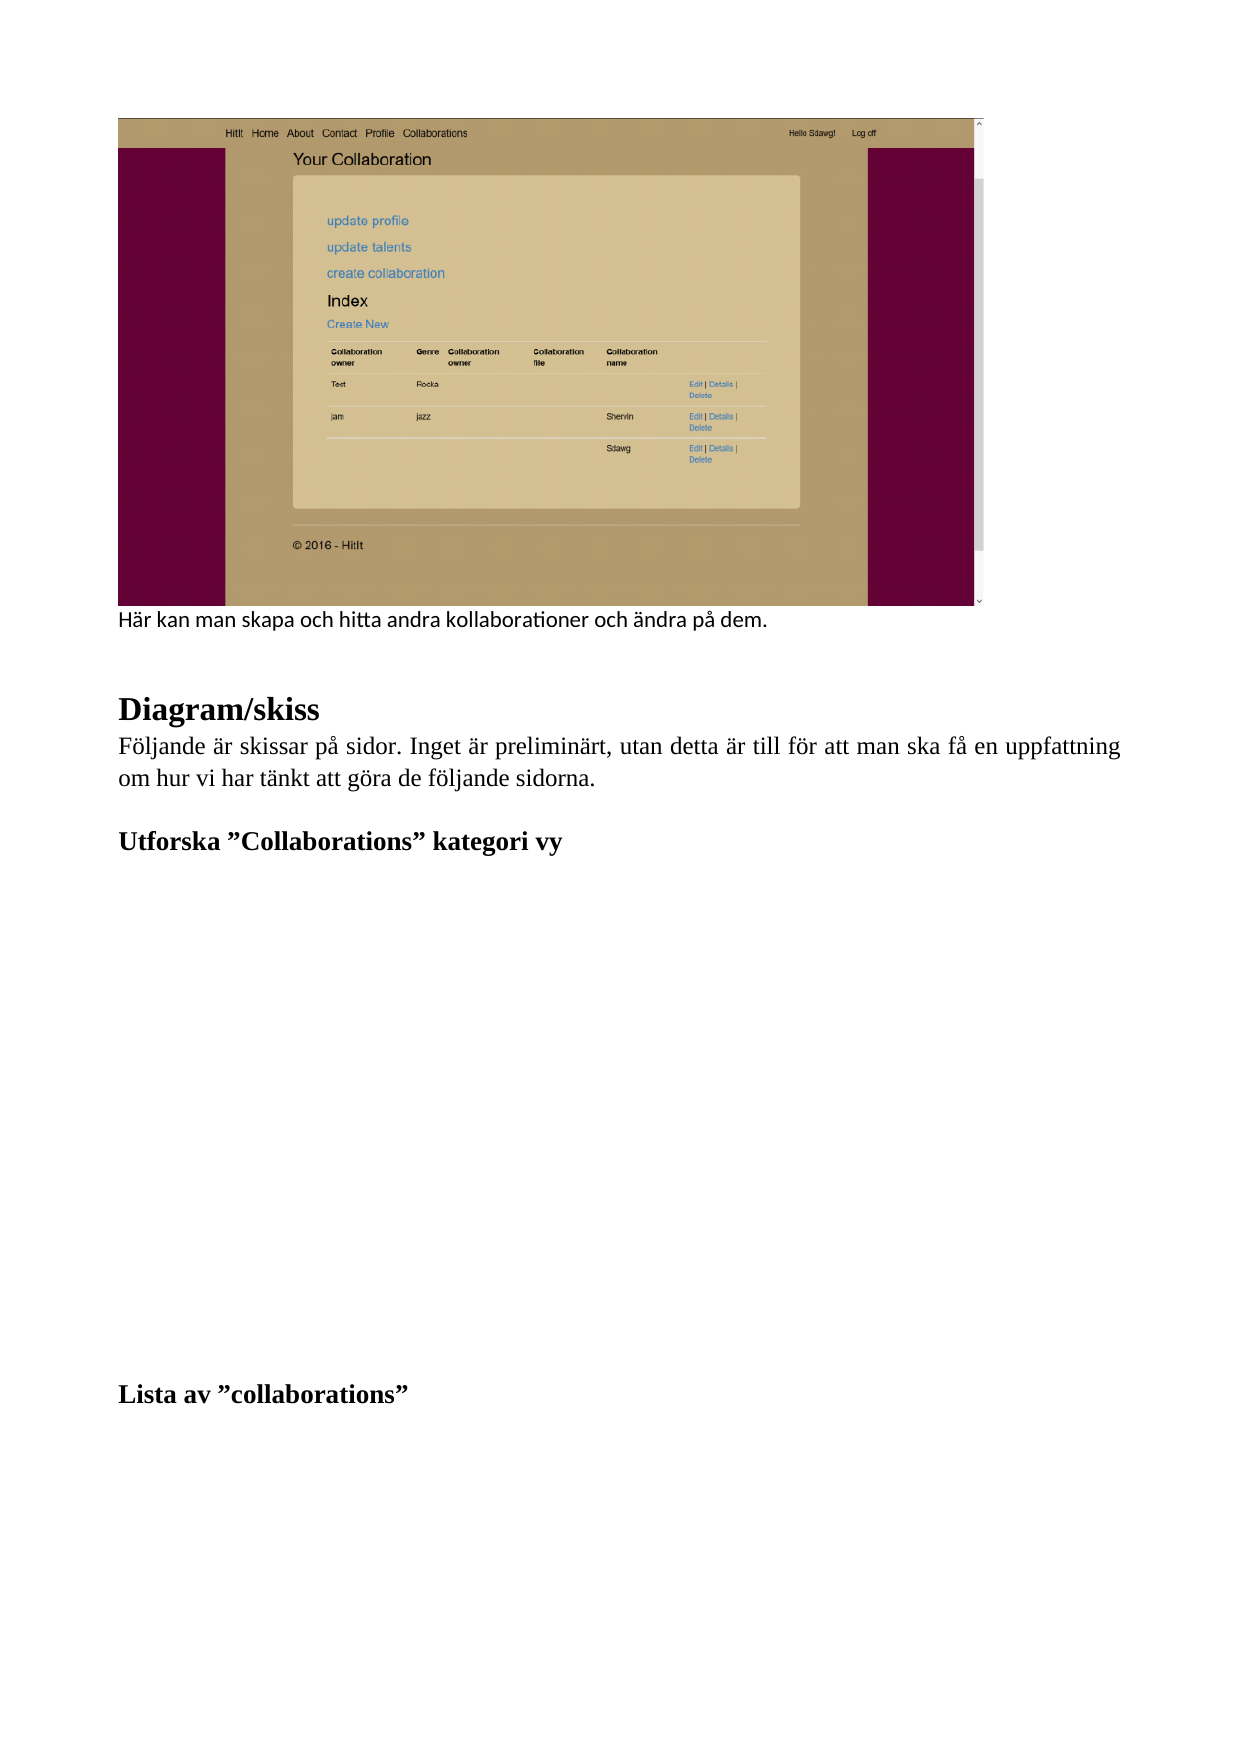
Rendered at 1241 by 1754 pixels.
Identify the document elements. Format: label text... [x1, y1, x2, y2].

text Lista av ”collaborations” [118, 1378, 1122, 1409]
text Utforska ”Collaborations” kategori vy [118, 825, 1122, 856]
text Här kan man skapa och hitta andra kollaborationer och ändra på dem. [118, 606, 1122, 634]
text Följande är skissar på sidor. Inget är preliminärt, utan detta är till för att man ska få en uppfattning om hur vi har tänkt att göra de följande sidorna. [118, 731, 1122, 792]
text Diagram/skiss [118, 689, 1122, 728]
